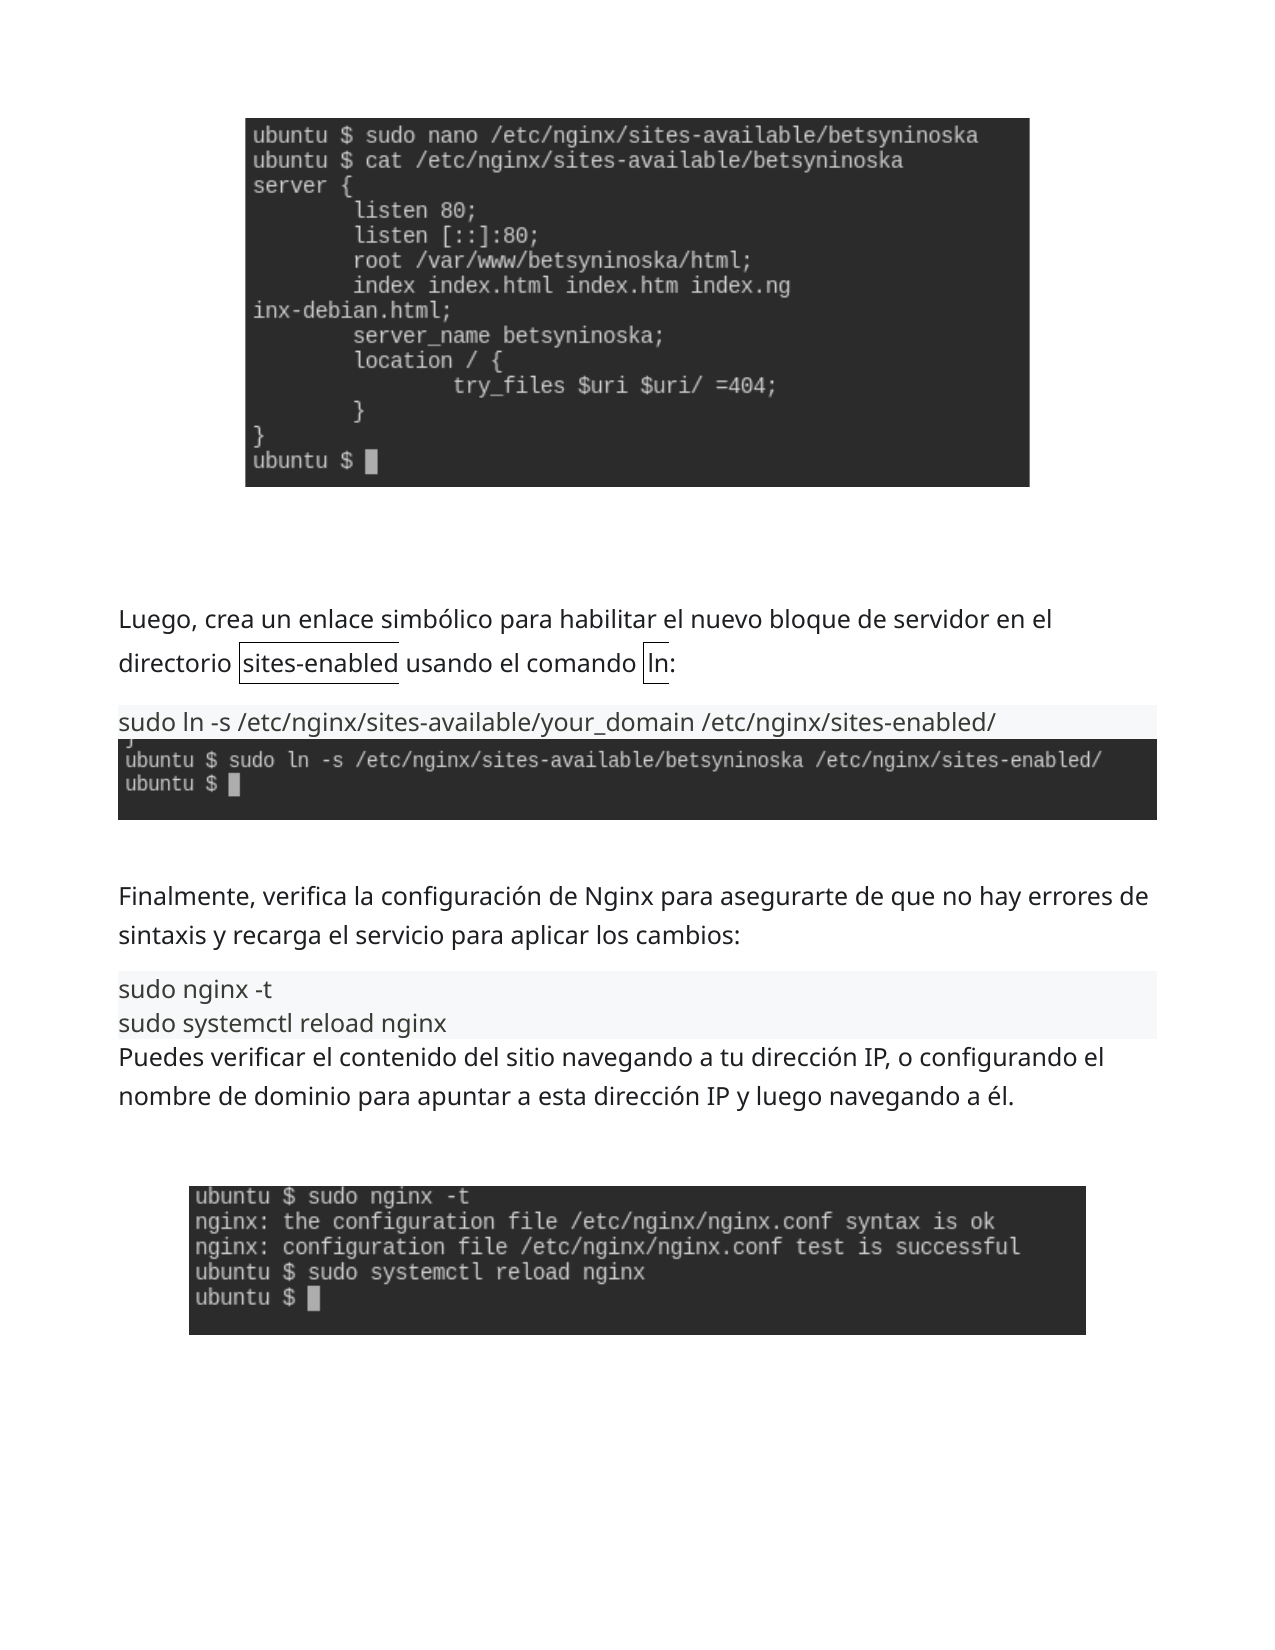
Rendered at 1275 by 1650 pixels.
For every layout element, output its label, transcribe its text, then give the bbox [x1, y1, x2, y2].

text sudo nginx -t [118, 971, 1157, 1005]
picture [245, 118, 1030, 487]
text sudo ln -s /etc/nginx/sites-available/your_domain /etc/nginx/sites-enabled/ [118, 705, 1157, 739]
text Luego, crea un enlace simbólico para habilitar el nuevo bloque de servidor en el directorio sites-enabled usando el comando ln: [118, 602, 1157, 684]
text Finalmente, verifica la configuración de Nginx para asegurarte de que no hay errores de sintaxis y recarga el servicio para aplicar los cambios: [118, 878, 1157, 952]
text Puedes verificar el contenido del sitio navegando a tu dirección IP, o configurando el nombre de dominio para apuntar a esta dirección IP y luego navegando a él. [118, 1039, 1157, 1113]
text sudo systemctl reload nginx [118, 1005, 1157, 1039]
picture [189, 1186, 1086, 1335]
picture [118, 739, 1157, 820]
